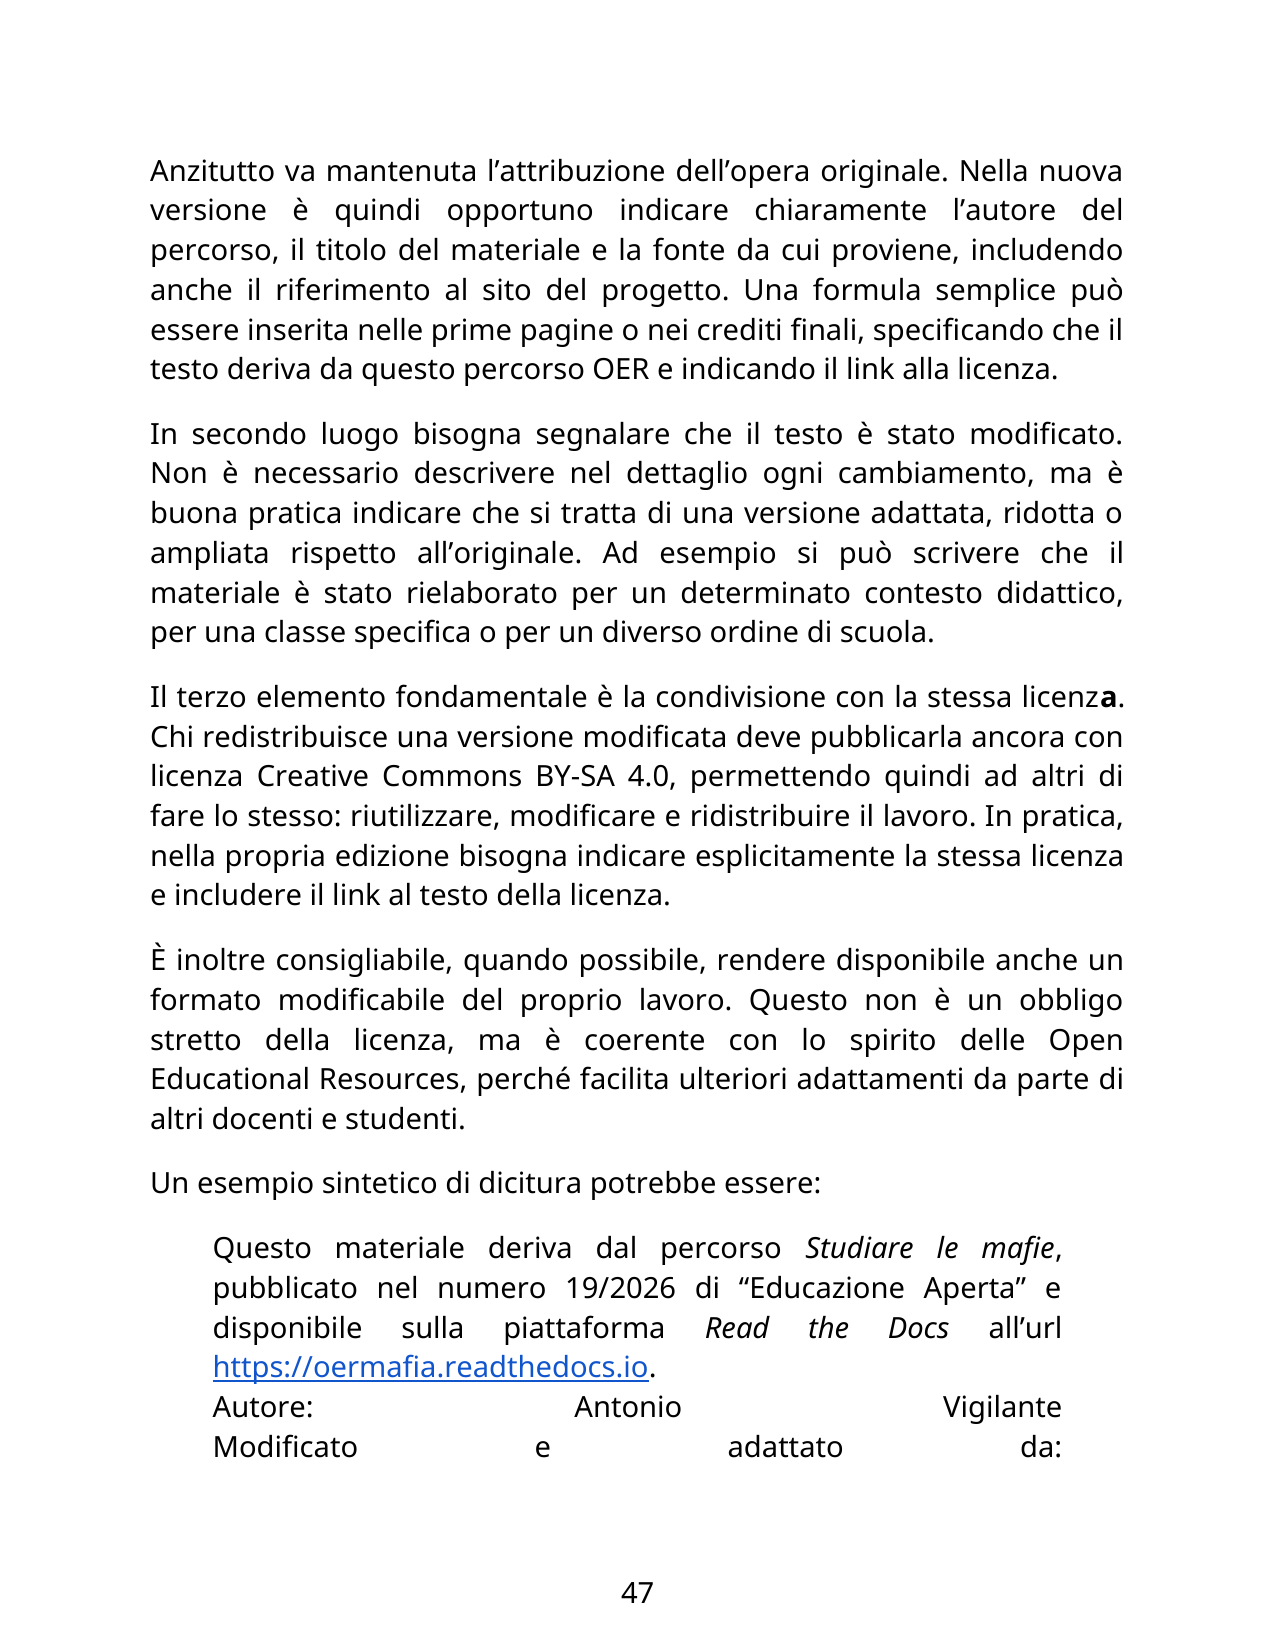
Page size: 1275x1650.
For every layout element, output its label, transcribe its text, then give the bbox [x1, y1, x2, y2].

text Un esempio sintetico di dicitura potrebbe essere: [150, 1163, 1125, 1202]
text In secondo luogo bisogna segnalare che il testo è stato modificato. Non è necessario descrivere nel dettaglio ogni cambiamento, ma è buona pratica indicare che si tratta di una versione adattata, ridotta o ampliata rispetto all’originale. Ad esempio si può scrivere che il materiale è stato rielaborato per un determinato contesto didattico, per una classe specifica o per un diverso ordine di scuola. [150, 413, 1125, 651]
text È inoltre consigliabile, quando possibile, rendere disponibile anche un formato modificabile del proprio lavoro. Questo non è un obbligo stretto della licenza, ma è coerente con lo spirito delle Open Educational Resources, perché facilita ulteriori adattamenti da parte di altri docenti e studenti. [150, 939, 1125, 1138]
text Il terzo elemento fondamentale è la condivisione con la stessa licenza. Chi redistribuisce una versione modificata deve pubblicarla ancora con licenza Creative Commons BY-SA 4.0, permettendo quindi ad altri di fare lo stesso: riutilizzare, modificare e ridistribuire il lavoro. In pratica, nella propria edizione bisogna indicare esplicitamente la stessa licenza e includere il link al testo della licenza. [150, 676, 1125, 914]
text Questo materiale deriva dal percorso Studiare le mafie, pubblicato nel numero 19/2026 di “Educazione Aperta” e disponibile sulla piattaforma Read the Docs all’url https://oermafia.readthedocs.io. Autore: Antonio Vigilante Modificato e adattato da: [212, 1227, 1062, 1466]
text Anzitutto va mantenuta l’attribuzione dell’opera originale. Nella nuova versione è quindi opportuno indicare chiaramente l’autore del percorso, il titolo del materiale e la fonte da cui proviene, includendo anche il riferimento al sito del progetto. Una formula semplice può essere inserita nelle prime pagine o nei crediti finali, specificando che il testo deriva da questo percorso OER e indicando il link alla licenza. [150, 150, 1125, 388]
